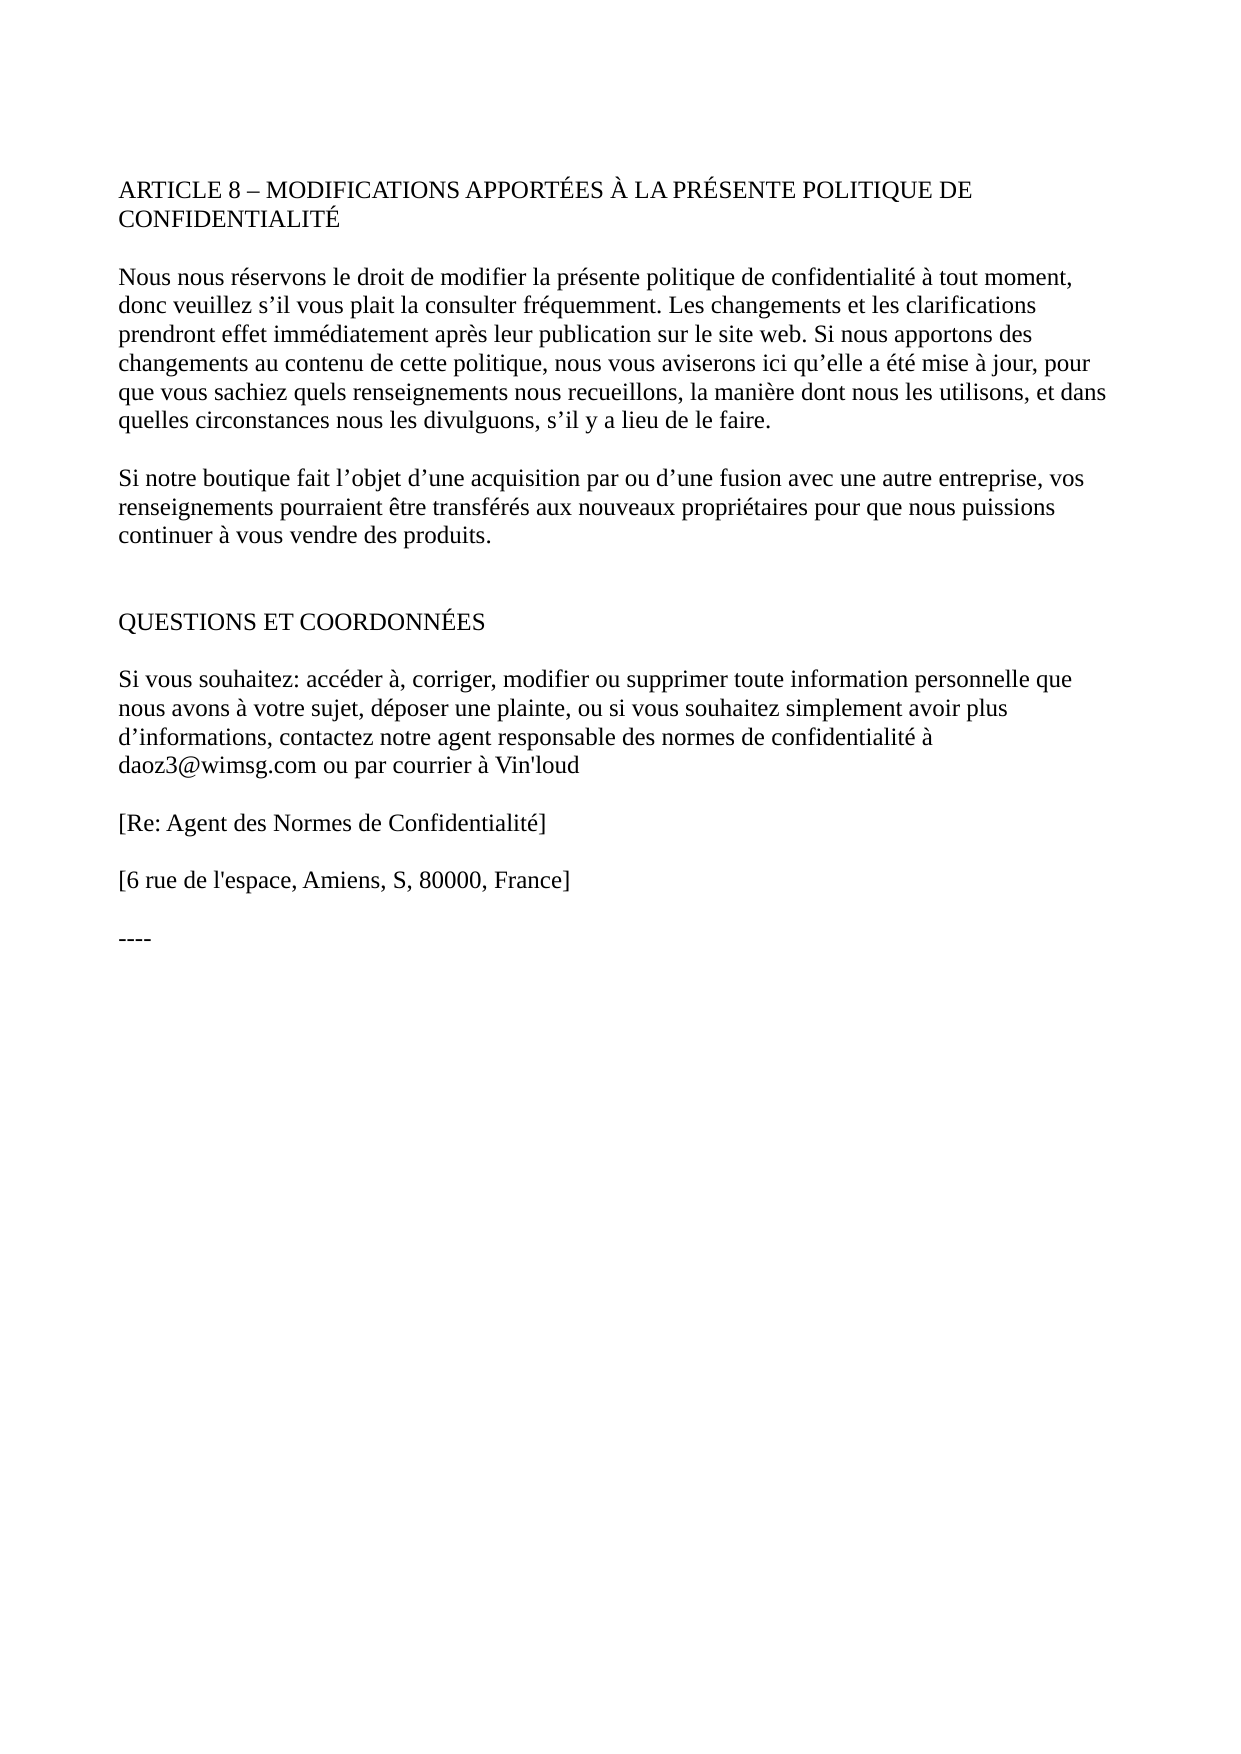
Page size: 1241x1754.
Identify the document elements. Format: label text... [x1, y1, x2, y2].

text Si vous souhaitez: accéder à, corriger, modifier ou supprimer toute information personnelle que nous avons à votre sujet, déposer une plainte, ou si vous souhaitez simplement avoir plus d’informations, contactez notre agent responsable des normes de confidentialité à daoz3@wimsg.com ou par courrier à Vin'loud [118, 664, 1122, 779]
text [Re: Agent des Normes de Confidentialité] [118, 808, 1122, 837]
text QUESTIONS ET COORDONNÉES [118, 607, 1122, 636]
text ---- [118, 923, 1122, 952]
text ARTICLE 8 – MODIFICATIONS APPORTÉES À LA PRÉSENTE POLITIQUE DE CONFIDENTIALITÉ [118, 176, 1122, 233]
text Nous nous réservons le droit de modifier la présente politique de confidentialité à tout moment, donc veuillez s’il vous plait la consulter fréquemment. Les changements et les clarifications prendront effet immédiatement après leur publication sur le site web. Si nous apportons des changements au contenu de cette politique, nous vous aviserons ici qu’elle a été mise à jour, pour que vous sachiez quels renseignements nous recueillons, la manière dont nous les utilisons, et dans quelles circonstances nous les divulguons, s’il y a lieu de le faire. [118, 262, 1122, 434]
text Si notre boutique fait l’objet d’une acquisition par ou d’une fusion avec une autre entreprise, vos renseignements pourraient être transférés aux nouveaux propriétaires pour que nous puissions continuer à vous vendre des produits. [118, 463, 1122, 549]
text [6 rue de l'espace, Amiens, S, 80000, France] [118, 866, 1122, 894]
